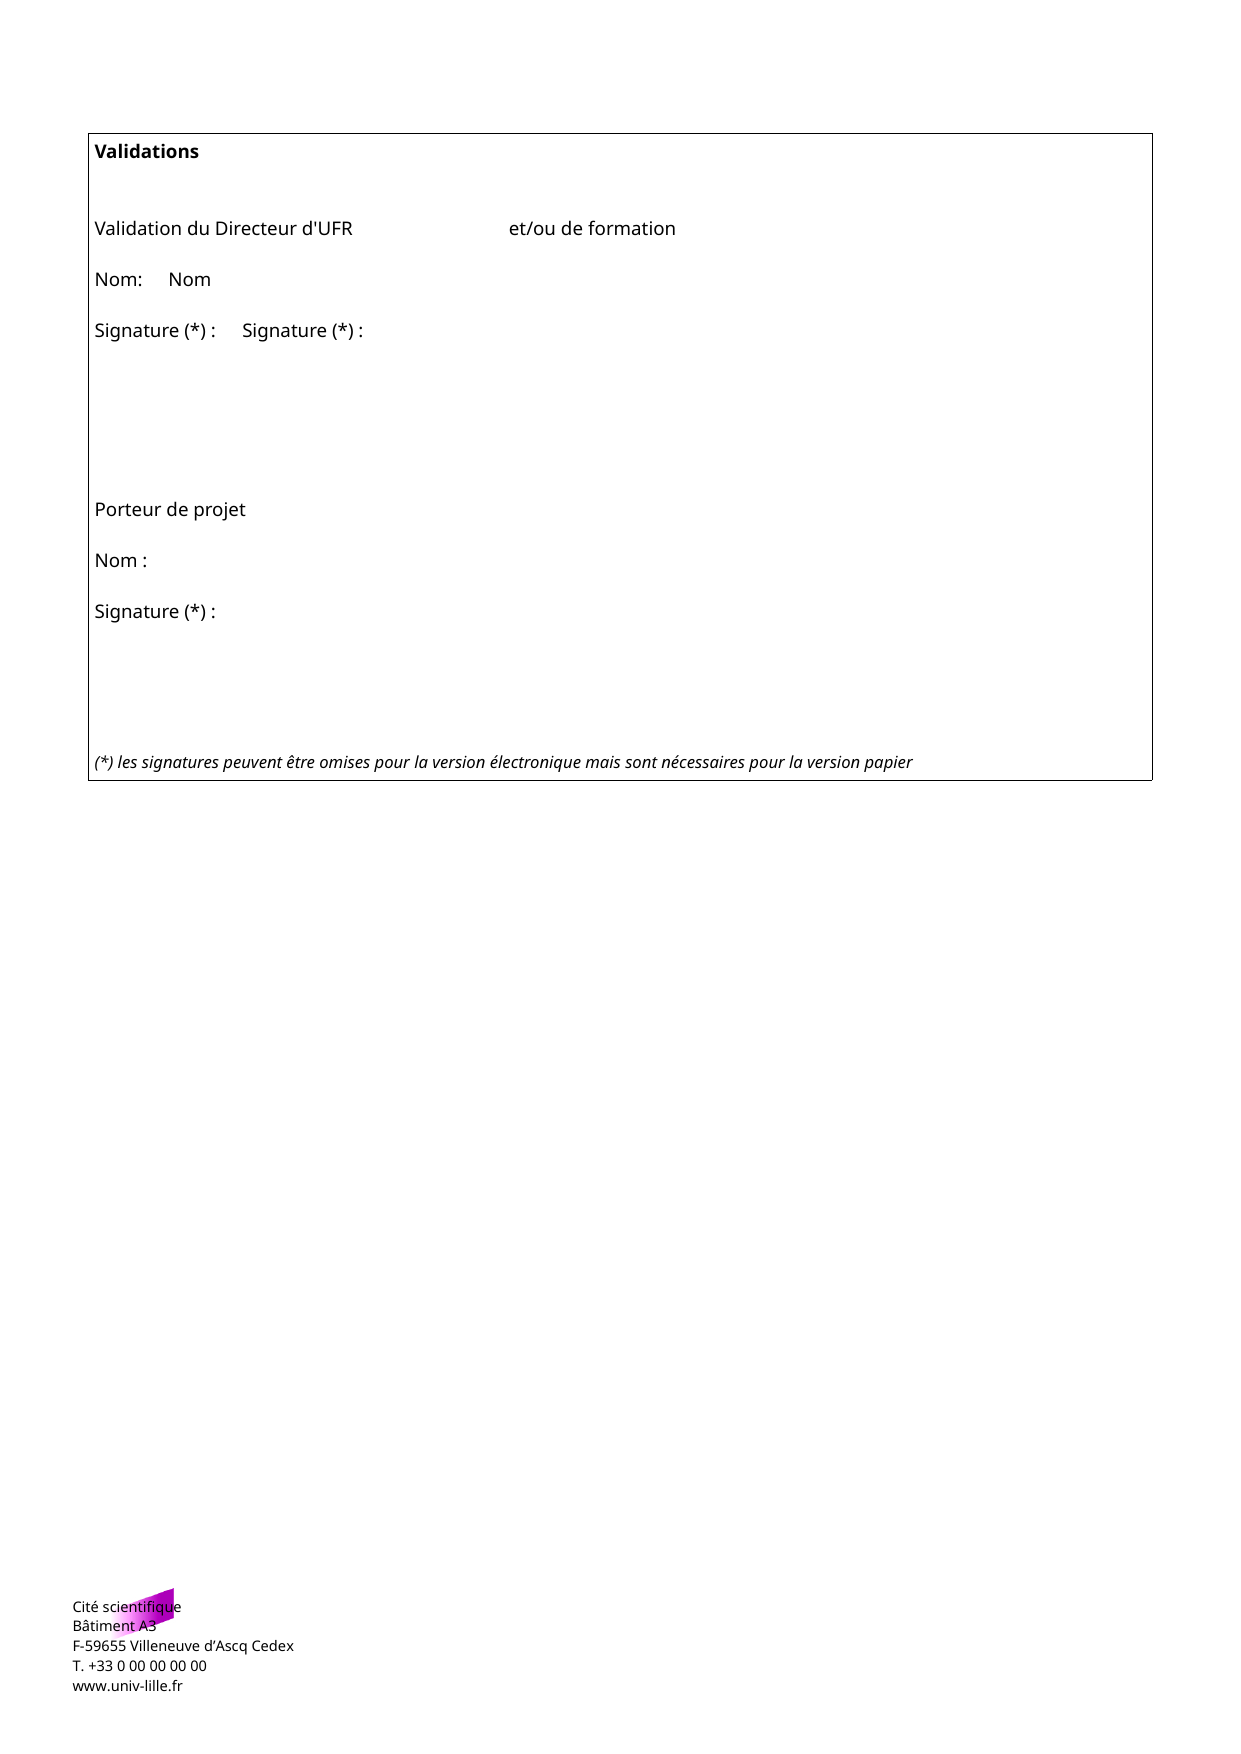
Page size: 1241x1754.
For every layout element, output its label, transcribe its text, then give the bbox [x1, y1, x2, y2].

picture [0, 1582, 179, 1707]
table_header Validations Validation du Directeur d'UFR et/ou de formation Nom: Nom Signature (*) : Signature (*) : Porteur de projet Nom : Signature (*) : (*) les signatures peuvent être omises pour la version électronique mais sont nécessaires pour la version papier [89, 134, 1152, 779]
